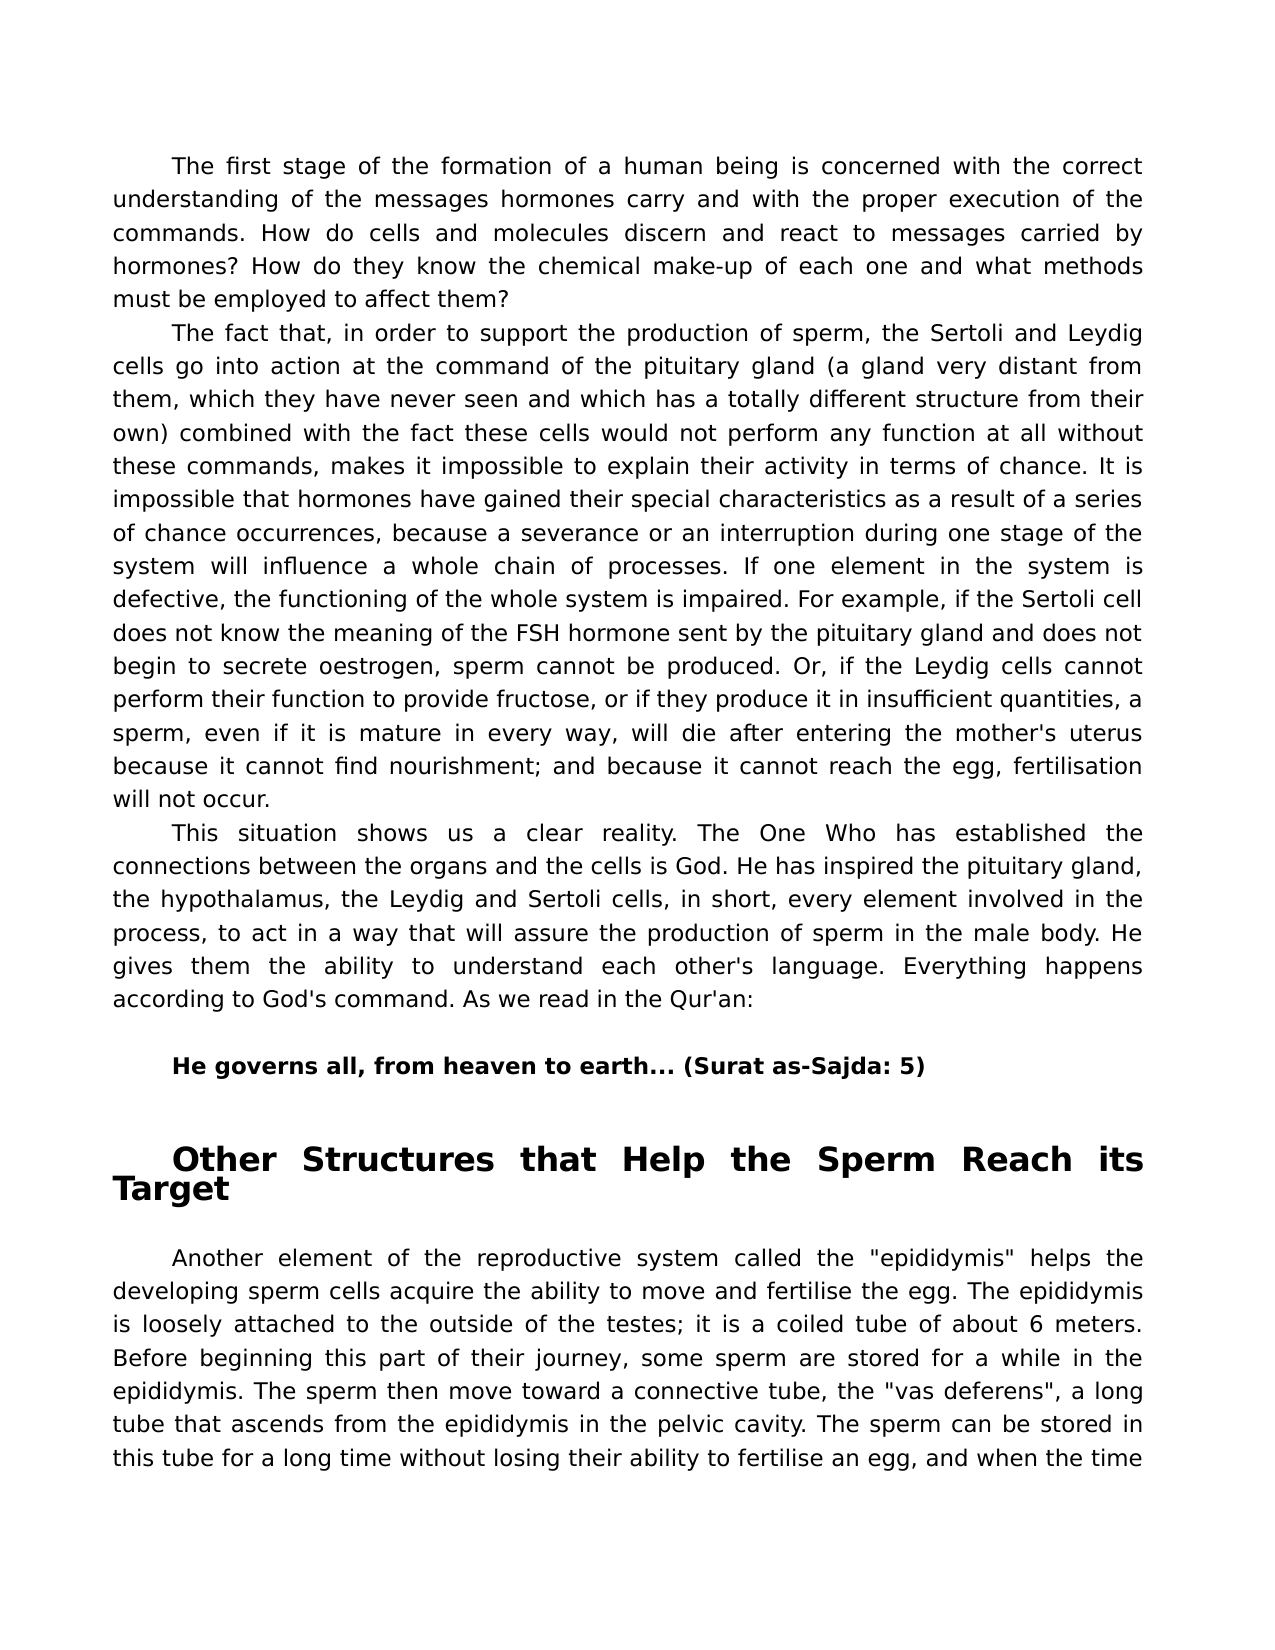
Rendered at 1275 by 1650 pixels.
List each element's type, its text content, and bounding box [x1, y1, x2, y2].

text This situation shows us a clear reality. The One Who has established the connections between the organs and the cells is God. He has inspired the pituitary gland, the hypothalamus, the Leydig and Sertoli cells, in short, every element involved in the process, to act in a way that will assure the production of sperm in the male body. He gives them the ability to understand each other's language. Everything happens according to God's command. As we read in the Qur'an: [112, 814, 1145, 1014]
text The fact that, in order to support the production of sperm, the Sertoli and Leydig cells go into action at the command of the pituitary gland (a gland very distant from them, which they have never seen and which has a totally different structure from their own) combined with the fact these cells would not perform any function at all without these commands, makes it impossible to explain their activity in terms of chance. It is impossible that hormones have gained their special characteristics as a result of a series of chance occurrences, because a severance or an interruption during one stage of the system will influence a whole chain of processes. If one element in the system is defective, the functioning of the whole system is impaired. For example, if the Sertoli cell does not know the meaning of the FSH hormone sent by the pituitary gland and does not begin to secrete oestrogen, sperm cannot be produced. Or, if the Leydig cells cannot perform their function to provide fructose, or if they produce it in insufficient quantities, a sperm, even if it is mature in every way, will die after entering the mother's uterus because it cannot find nourishment; and because it cannot reach the egg, fertilisation will not occur. [112, 314, 1145, 814]
text He governs all, from heaven to earth... (Surat as-Sajda: 5) [112, 1048, 1145, 1081]
text The first stage of the formation of a human being is concerned with the correct understanding of the messages hormones carry and with the proper execution of the commands. How do cells and molecules discern and react to messages carried by hormones? How do they know the chemical make-up of each one and what methods must be employed to affect them? [112, 148, 1145, 314]
text Other Structures that Help the Sperm Reach its Target [112, 1148, 1145, 1206]
text Another element of the reproductive system called the "epididymis" helps the developing sperm cells acquire the ability to move and fertilise the egg. The epididymis is loosely attached to the outside of the testes; it is a coiled tube of about 6 meters. Before beginning this part of their journey, some sperm are stored for a while in the epididymis. The sperm then move toward a connective tube, the "vas deferens", a long tube that ascends from the epididymis in the pelvic cavity. The sperm can be stored in this tube for a long time without losing their ability to fertilise an egg, and when the time [112, 1239, 1145, 1473]
